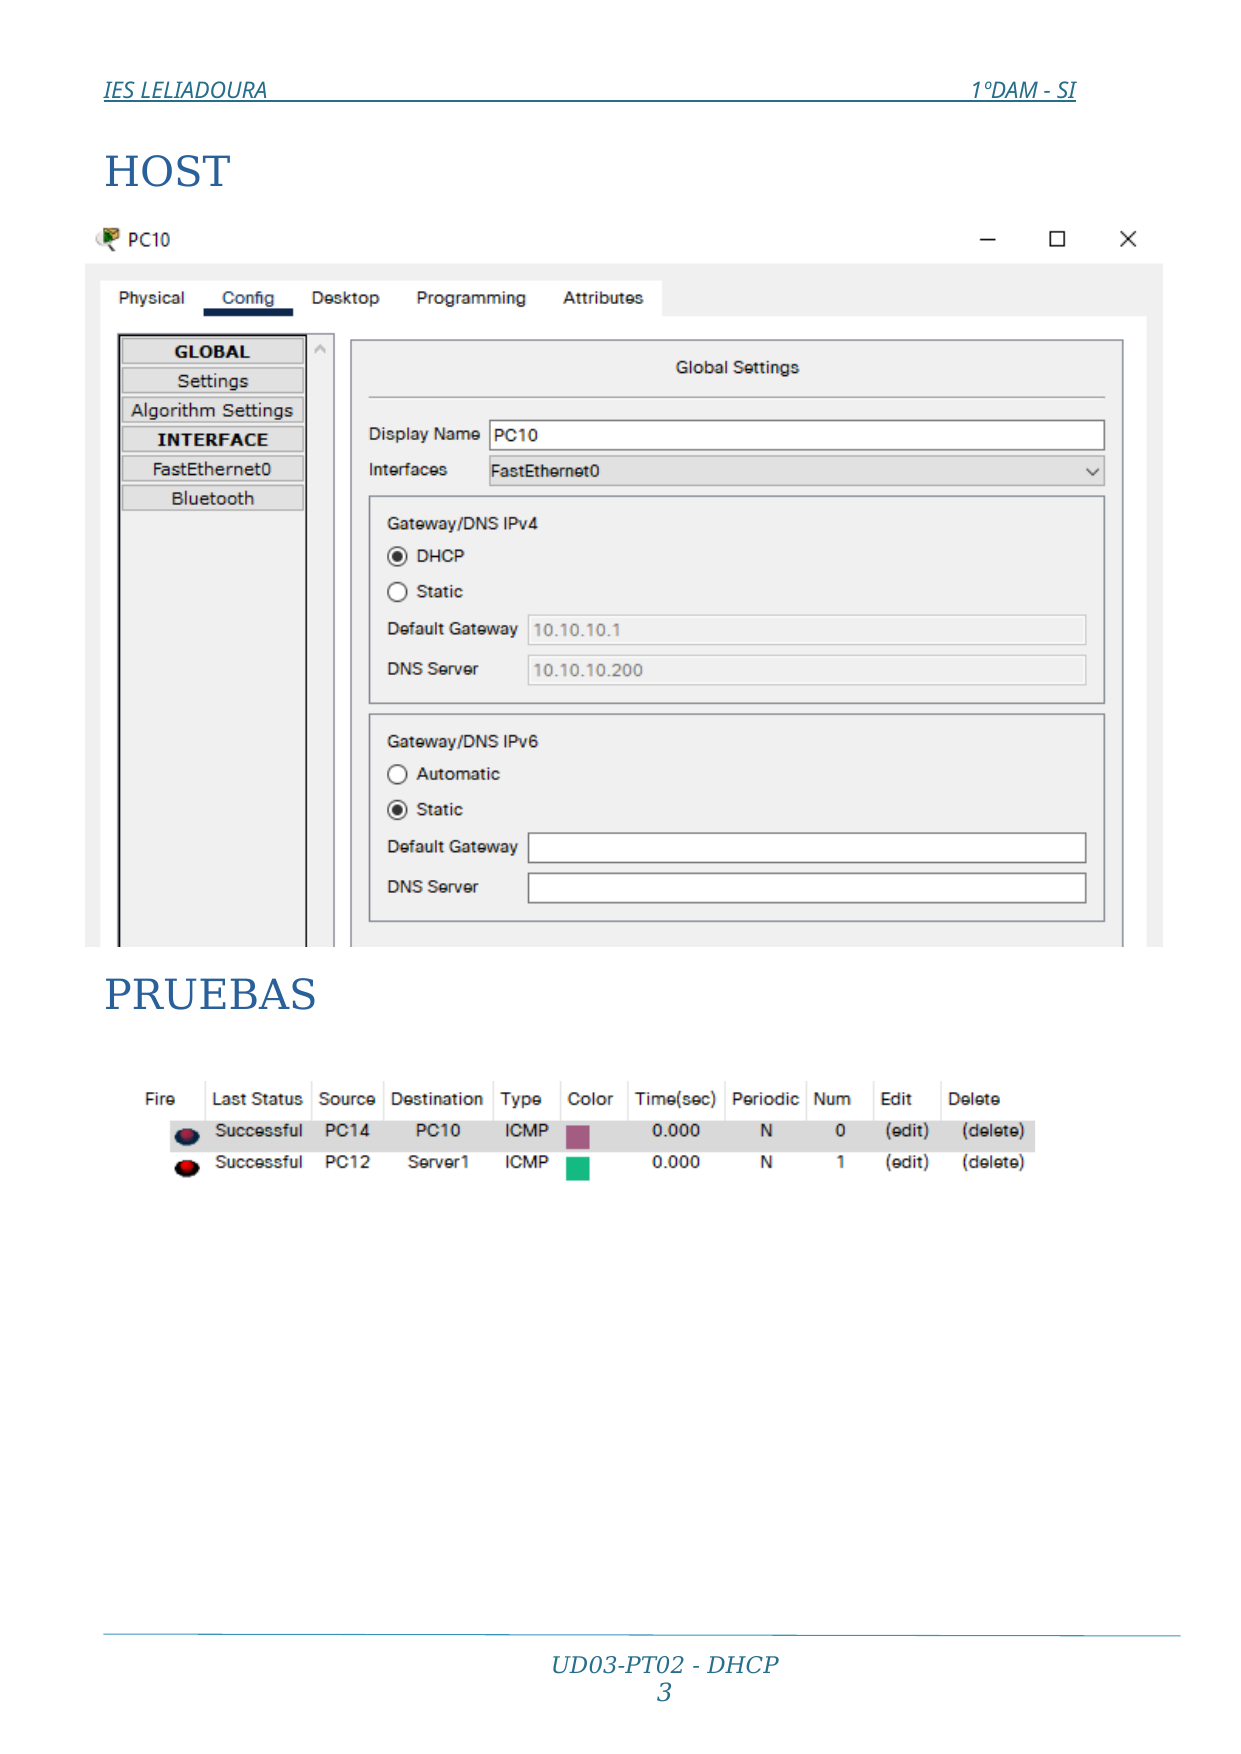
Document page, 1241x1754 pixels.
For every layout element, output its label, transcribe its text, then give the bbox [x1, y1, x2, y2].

text PRUEBAS [103, 237, 1181, 1019]
picture [85, 220, 1163, 947]
picture [140, 1081, 1036, 1236]
text HOST [103, 148, 1181, 196]
